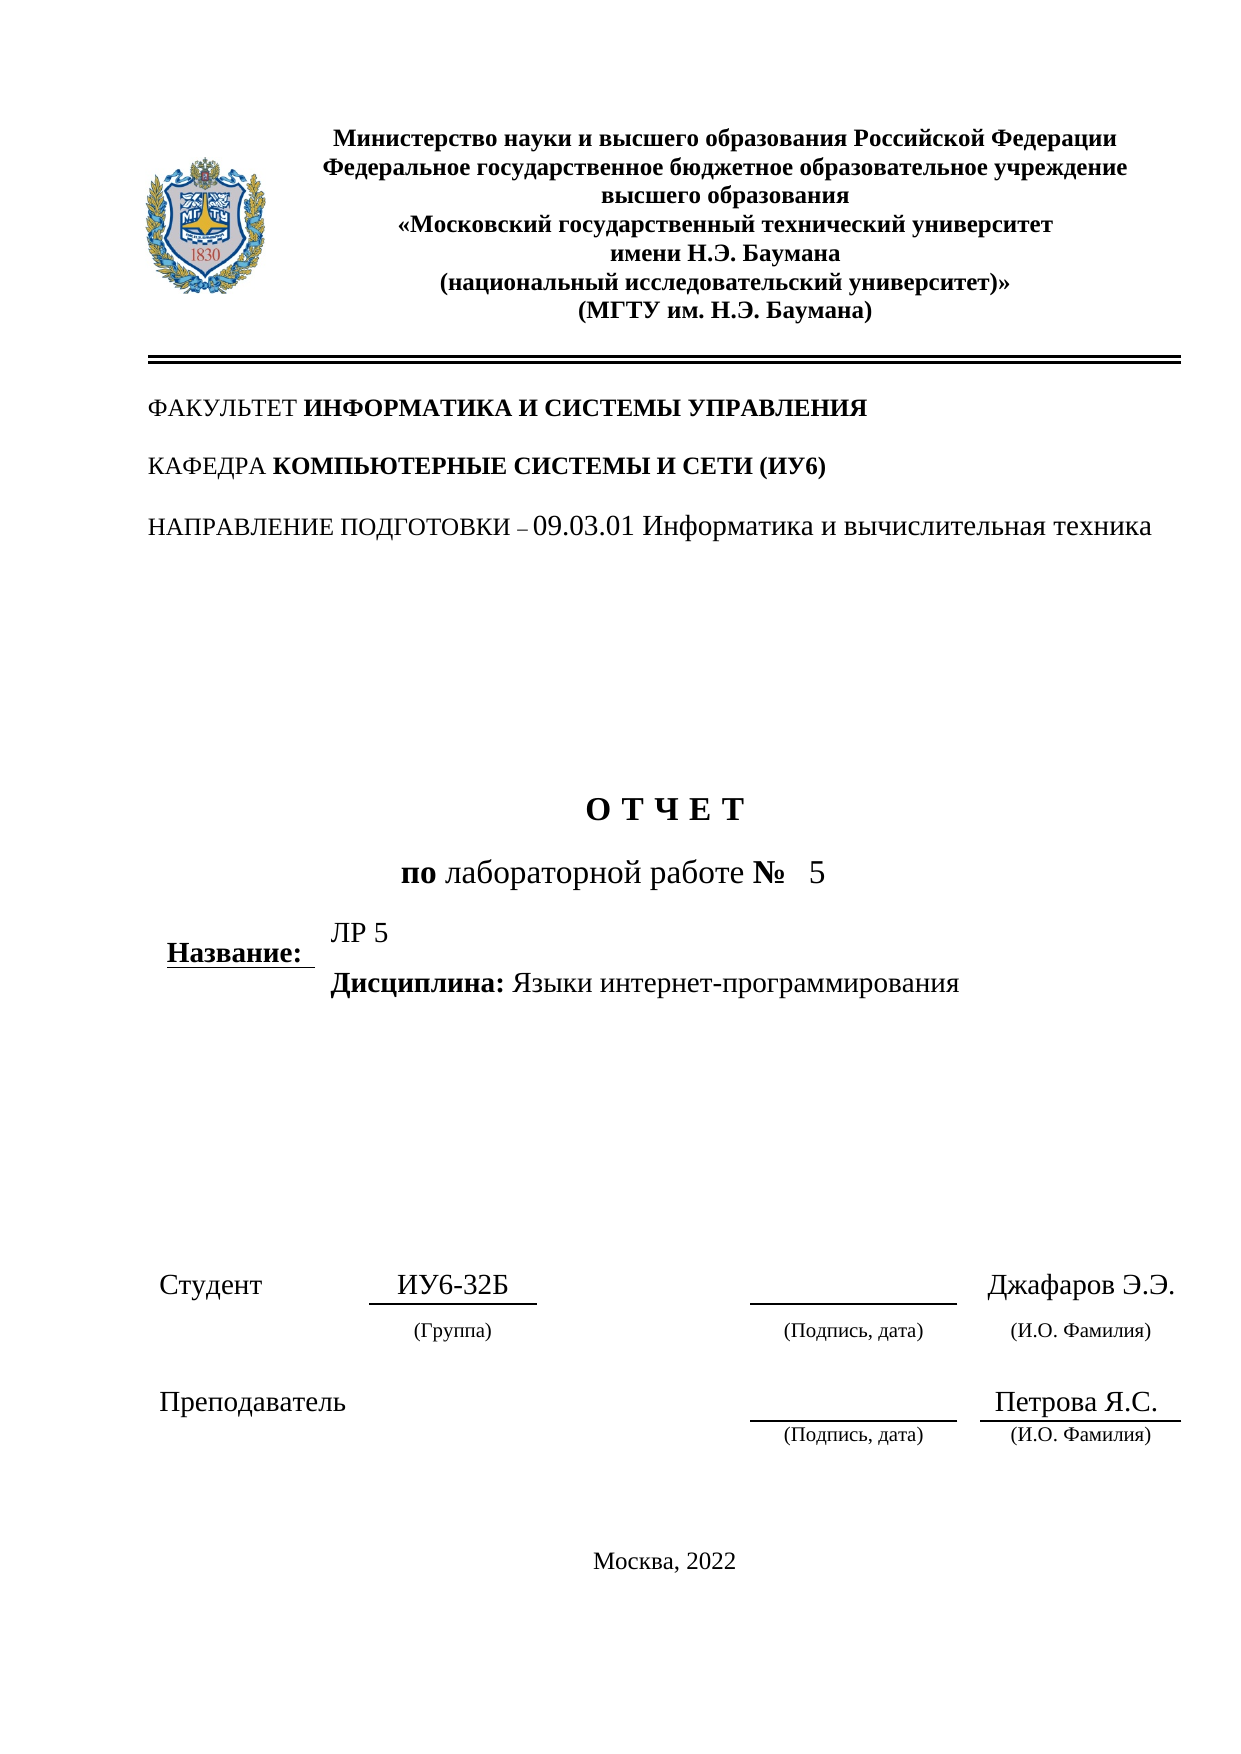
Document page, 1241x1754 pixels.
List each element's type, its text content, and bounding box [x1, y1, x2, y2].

table_header Джафаров Э.Э. [969, 1267, 1193, 1317]
table_cell (И.О. Фамилия) [969, 1318, 1193, 1351]
table_cell [148, 1318, 357, 1351]
table_cell (И.О. Фамилия) [969, 1422, 1193, 1455]
table_header 5 [798, 853, 871, 891]
table_cell [548, 1351, 738, 1384]
table_cell Преподаватель [148, 1385, 357, 1422]
table_cell [357, 1385, 548, 1422]
table_cell (Подпись, дата) [738, 1318, 969, 1351]
text Москва, 2022 [148, 1546, 1181, 1575]
table_header [548, 1267, 738, 1317]
table_cell [738, 1385, 969, 1422]
table_cell [738, 1351, 969, 1384]
text КАФЕДРА Компьютерные системы и сети (ИУ6) [148, 451, 1181, 479]
table_header Студент [148, 1267, 357, 1317]
picture [145, 157, 266, 294]
table_header [738, 1267, 969, 1317]
subtitle Дисциплина: Языки интернет-программирования [148, 965, 1181, 999]
table_header [136, 123, 284, 324]
text Название: [167, 935, 315, 967]
table_cell [548, 1318, 738, 1351]
text НАПРАВЛЕНИЕ ПОДГОТОВКИ – 09.03.01 Информатика и вычислительная техника [148, 508, 1181, 542]
text ФАКУЛЬТЕТ Информатика и системы управления [148, 393, 1181, 422]
table_cell [969, 1351, 1193, 1384]
table_cell [357, 1351, 548, 1384]
table_cell [148, 1422, 357, 1455]
table_header Министерство науки и высшего образования Российской Федерации Федеральное государственное бюджетное образовательное учреждение высшего образования «Московский государственный технический университет имени Н.Э. Баумана (национальный исследовательский университет)» (МГТУ им. Н.Э. Баумана) [284, 123, 1166, 324]
subtitle Отчет [148, 789, 1181, 828]
table_header ИУ6-32Б [357, 1267, 548, 1317]
table_cell [548, 1385, 738, 1422]
table_cell [548, 1422, 738, 1455]
table_cell Петрова Я.С. [969, 1385, 1193, 1422]
table_cell [148, 1351, 357, 1384]
table_cell (Группа) [357, 1318, 548, 1351]
table_cell [357, 1422, 548, 1455]
table_cell (Подпись, дата) [738, 1422, 969, 1455]
subtitle ЛР 5 [148, 915, 1181, 949]
